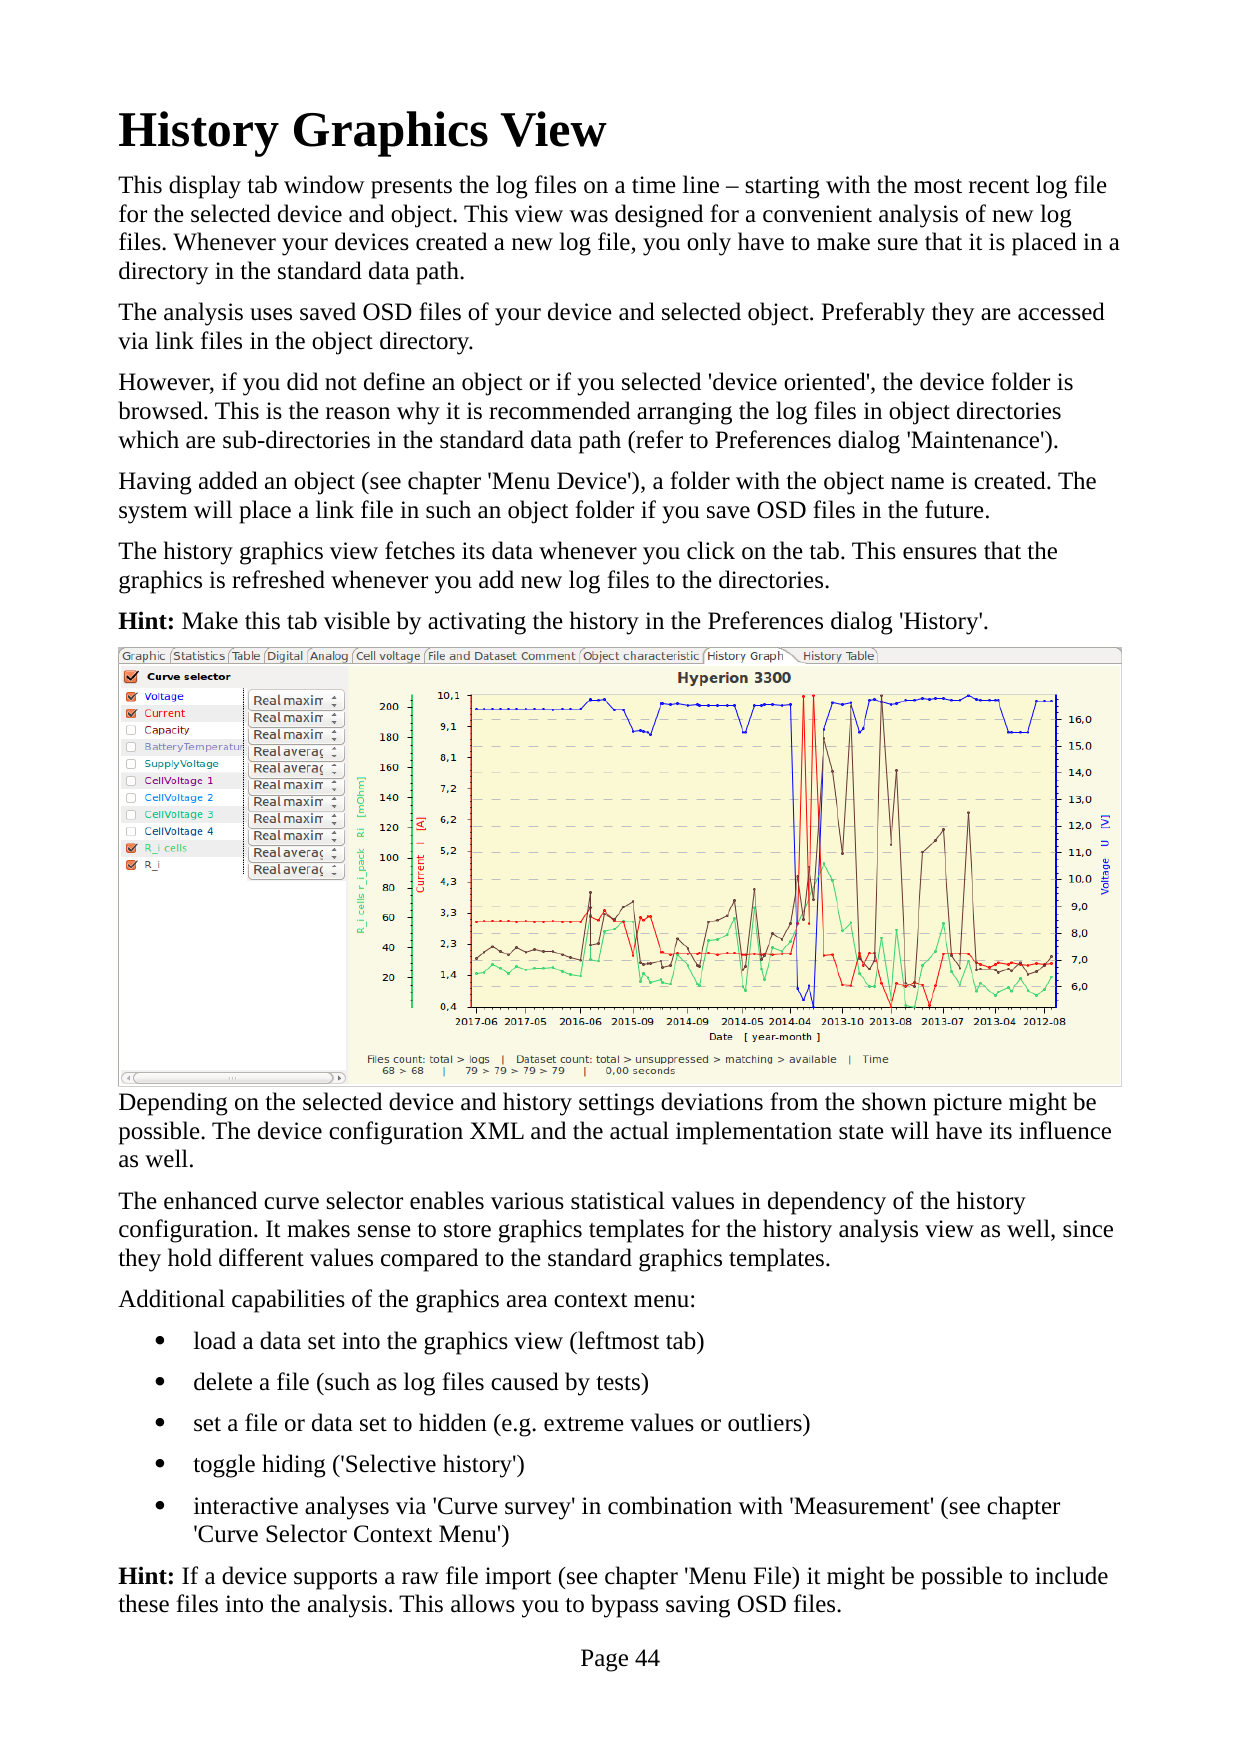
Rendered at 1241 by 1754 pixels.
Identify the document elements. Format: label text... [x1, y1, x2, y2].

list set a file or data set to hidden (e.g. extreme values or outliers) [156, 1408, 1122, 1437]
text However, if you did not define an object or if you selected 'device oriented', the device folder is browsed. This is the reason why it is recommended arranging the log files in object directories which are sub-directories in the standard data path (refer to Preferences dialog 'Maintenance'). [118, 367, 1122, 454]
text The history graphics view fetches its data whenever you click on the tab. This ensures that the graphics is refreshed whenever you add new log files to the directories. [118, 536, 1122, 594]
text The enhanced curve selector enables various statistical values in dependency of the history configuration. It makes sense to store graphics templates for the history analysis view as well, since they hold different values compared to the standard graphics templates. [118, 1186, 1122, 1272]
text The analysis uses saved OSD files of your device and selected object. Preferably they are accessed via link files in the object directory. [118, 297, 1122, 355]
text Having added an object (see chapter 'Menu Device'), a folder with the object name is created. The system will place a link file in such an object folder if you save OSD files in the future. [118, 466, 1122, 524]
picture [118, 647, 1122, 1087]
list toggle hiding ('Selective history') [156, 1449, 1122, 1478]
text Hint: If a device supports a raw file import (see chapter 'Menu File) it might be possible to include these files into the analysis. This allows you to bypass saving OSD files. [118, 1561, 1122, 1618]
text Depending on the selected device and history settings deviations from the shown picture might be possible. The device configuration XML and the actual implementation state will have its influence as well. [118, 1087, 1122, 1173]
subtitle History Graphics View [118, 100, 1122, 157]
text This display tab window presents the log files on a time line – starting with the most recent log file for the selected device and object. This view was designed for a convenient analysis of new log files. Whenever your devices created a new log file, you only have to make sure that it is placed in a directory in the standard data path. [118, 170, 1122, 285]
text Additional capabilities of the graphics area context menu: [118, 1284, 1122, 1313]
list load a data set into the graphics view (leftmost tab) [156, 1326, 1122, 1354]
text Hint: Make this tab visible by activating the history in the Preferences dialog 'History'. [118, 606, 1122, 635]
list interactive analyses via 'Curve survey' in combination with 'Measurement' (see chapter 'Curve Selector Context Menu') [156, 1491, 1122, 1548]
list delete a file (such as log files caused by tests) [156, 1367, 1122, 1396]
